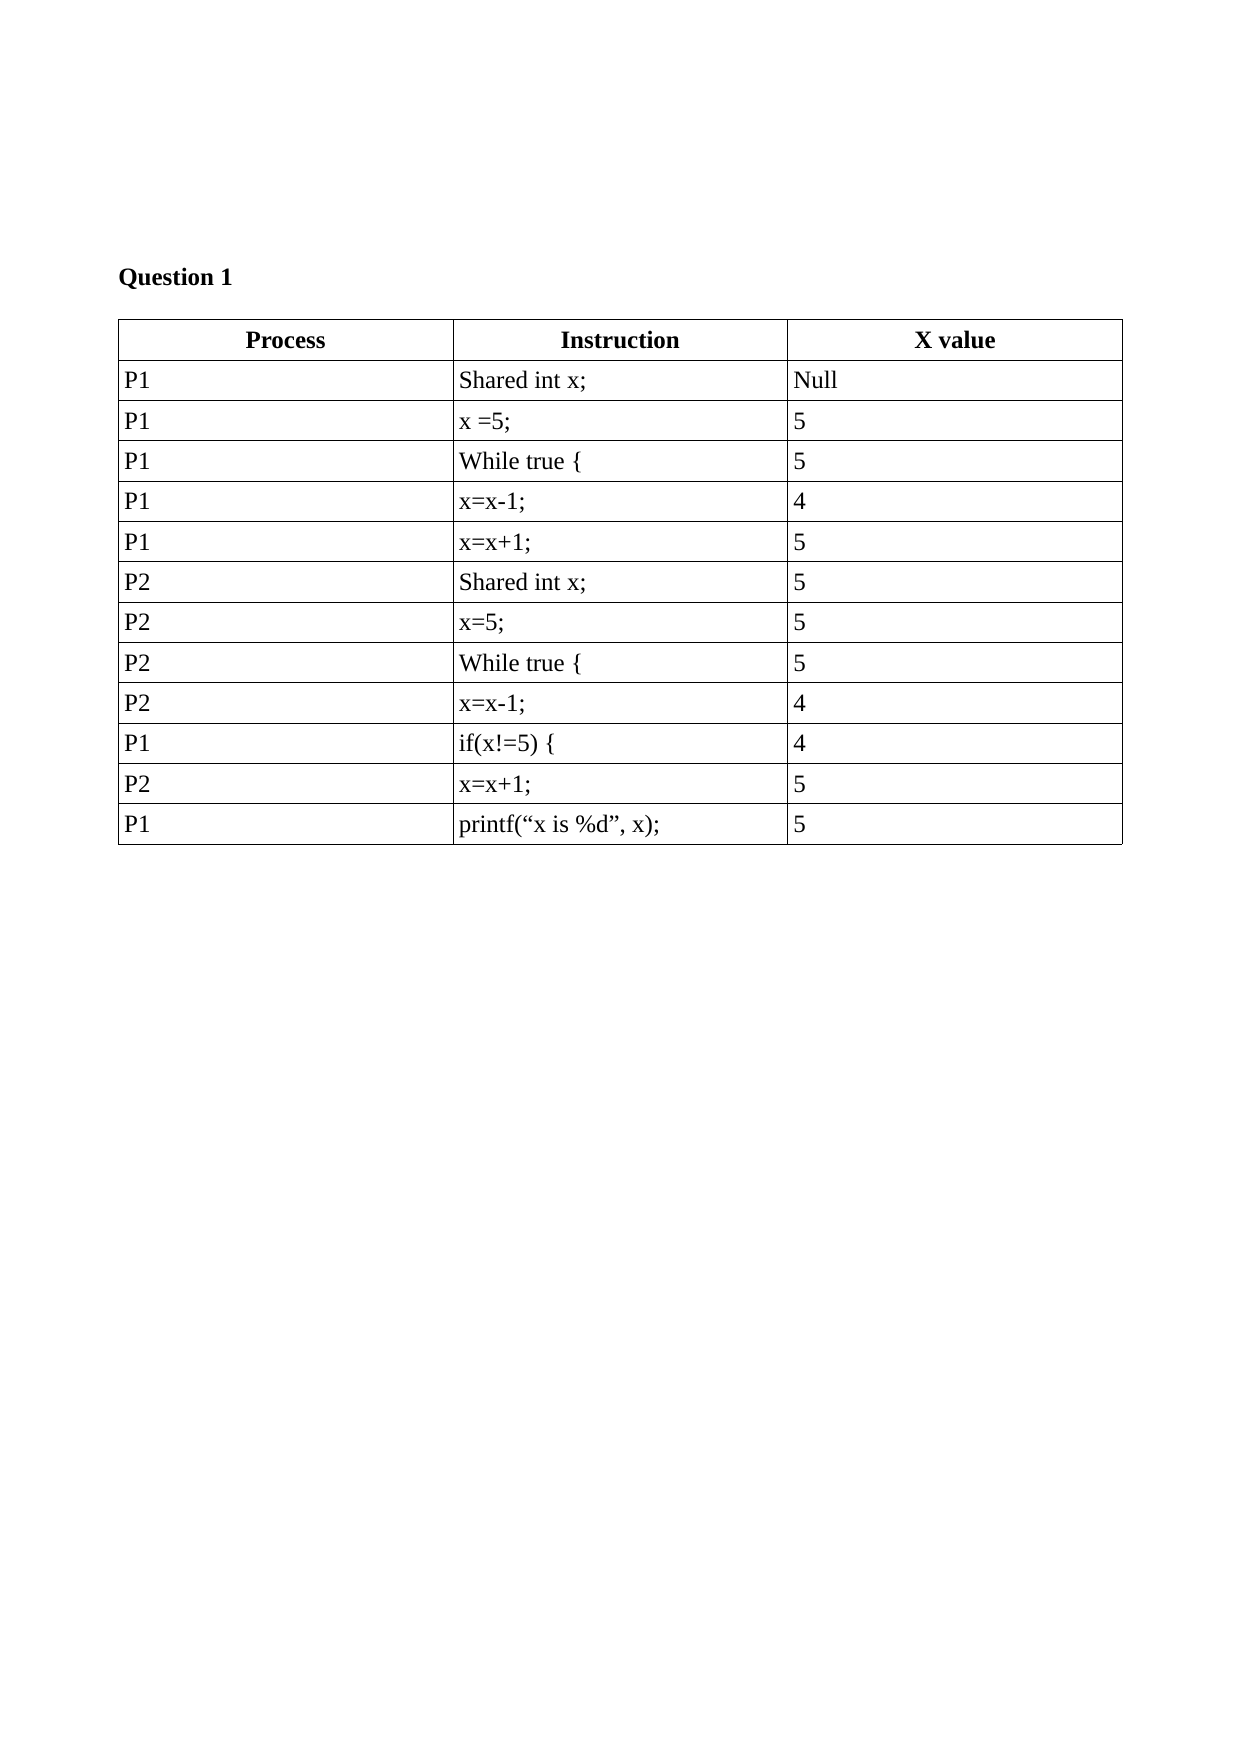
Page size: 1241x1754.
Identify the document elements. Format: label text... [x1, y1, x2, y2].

table_cell P2 [119, 764, 453, 803]
table_cell x=x+1; [454, 522, 787, 561]
table_cell P1 [119, 361, 453, 400]
table_cell 4 [788, 482, 1122, 521]
table_cell P2 [119, 603, 453, 642]
table_cell 5 [788, 441, 1122, 481]
table_header Instruction [454, 320, 787, 360]
table_cell While true { [454, 441, 787, 481]
table_header Process [119, 320, 453, 360]
table_cell 4 [788, 724, 1122, 763]
table_cell P2 [119, 683, 453, 722]
table_cell printf(“x is %d”, x); [454, 804, 787, 843]
table_cell 5 [788, 764, 1122, 803]
table_cell P2 [119, 562, 453, 602]
table_cell 4 [788, 683, 1122, 722]
table_cell 5 [788, 603, 1122, 642]
table_cell P1 [119, 724, 453, 763]
table_cell x=5; [454, 603, 787, 642]
table_cell x=x+1; [454, 764, 787, 803]
table_cell 5 [788, 522, 1122, 561]
table_cell x=x-1; [454, 683, 787, 722]
text Question 1 [118, 262, 1122, 291]
table_cell Shared int x; [454, 361, 787, 400]
table_cell P2 [119, 643, 453, 682]
table_cell While true { [454, 643, 787, 682]
table_cell P1 [119, 401, 453, 440]
table_cell 5 [788, 562, 1122, 602]
table_cell x =5; [454, 401, 787, 440]
table_cell P1 [119, 804, 453, 843]
table_cell P1 [119, 441, 453, 481]
table_cell 5 [788, 401, 1122, 440]
table_cell P1 [119, 522, 453, 561]
table_cell x=x-1; [454, 482, 787, 521]
table_header X value [788, 320, 1122, 360]
table_cell P1 [119, 482, 453, 521]
table_cell Null [788, 361, 1122, 400]
table_cell if(x!=5) { [454, 724, 787, 763]
table_cell Shared int x; [454, 562, 787, 602]
table_cell 5 [788, 643, 1122, 682]
table_cell 5 [788, 804, 1122, 843]
